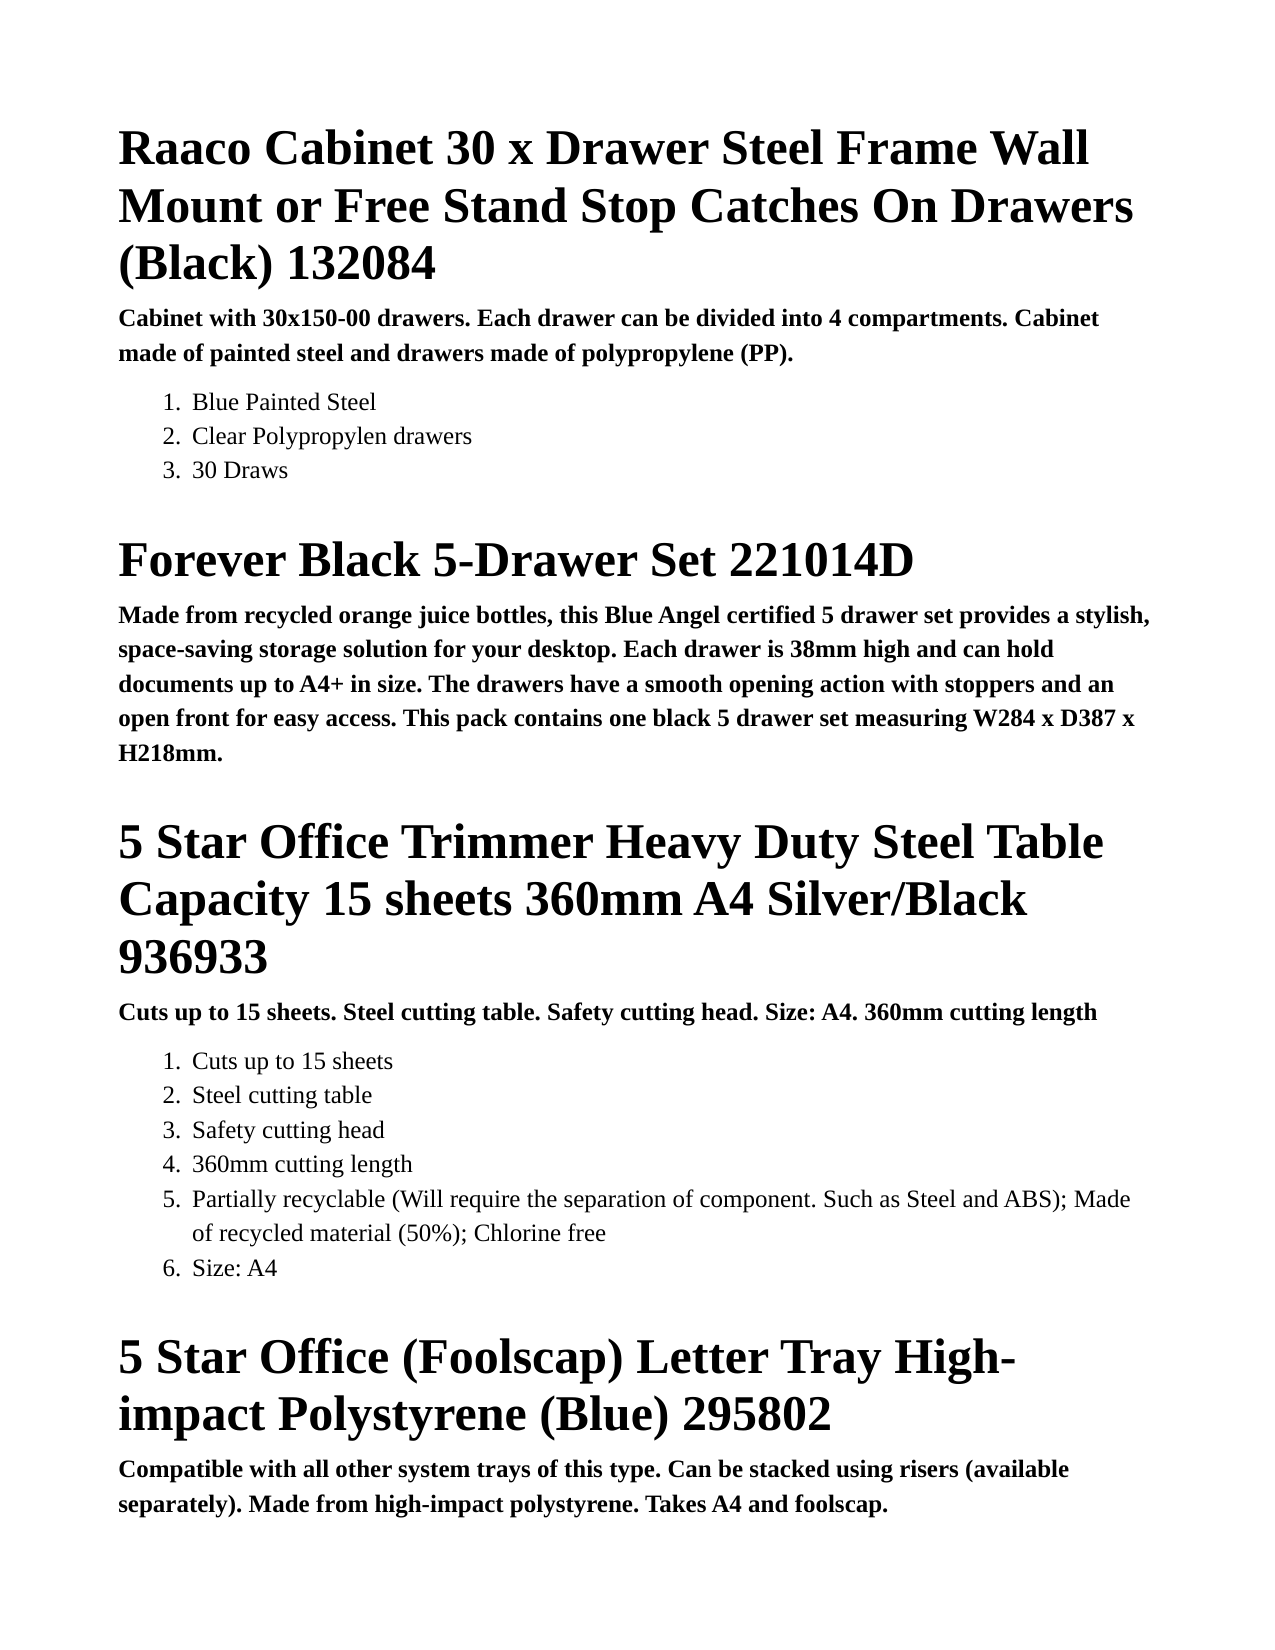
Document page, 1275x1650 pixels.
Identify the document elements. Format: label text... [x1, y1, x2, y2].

list Safety cutting head [162, 1115, 1157, 1143]
subtitle 5 Star Office (Foolscap) Letter Tray High-impact Polystyrene (Blue) 295802 [118, 1327, 1157, 1442]
subtitle 5 Star Office Trimmer Heavy Duty Steel Table Capacity 15 sheets 360mm A4 Silver/Black 936933 [118, 812, 1157, 984]
list Size: A4 [162, 1253, 1157, 1281]
subtitle Raaco Cabinet 30 x Drawer Steel Frame Wall Mount or Free Stand Stop Catches On Drawers (Black) 132084 [118, 118, 1157, 291]
text Made from recycled orange juice bottles, this Blue Angel certified 5 drawer set provides a stylish, space-saving storage solution for your desktop. Each drawer is 38mm high and can hold documents up to A4+ in size. The drawers have a smooth opening action with stoppers and an open front for easy access. This pack contains one black 5 drawer set measuring W284 x D387 x H218mm. [118, 600, 1157, 766]
list Clear Polypropylen drawers [162, 421, 1157, 450]
text Compatible with all other system trays of this type. Can be stacked using risers (available separately). Made from high-impact polystyrene. Takes A4 and foolscap. [118, 1454, 1157, 1517]
list Blue Painted Steel [162, 387, 1157, 415]
list 360mm cutting length [162, 1149, 1157, 1178]
list 30 Draws [162, 456, 1157, 484]
subtitle Forever Black 5-Drawer Set 221014D [118, 530, 1157, 587]
text Cuts up to 15 sheets. Steel cutting table. Safety cutting head. Size: A4. 360mm cutting length [118, 997, 1157, 1025]
list Cuts up to 15 sheets [162, 1046, 1157, 1074]
list Partially recyclable (Will require the separation of component. Such as Steel and ABS); Made of recycled material (50%); Chlorine free [162, 1184, 1157, 1247]
list Steel cutting table [162, 1080, 1157, 1109]
text Cabinet with 30x150-00 drawers. Each drawer can be divided into 4 compartments. Cabinet made of painted steel and drawers made of polypropylene (PP). [118, 303, 1157, 366]
